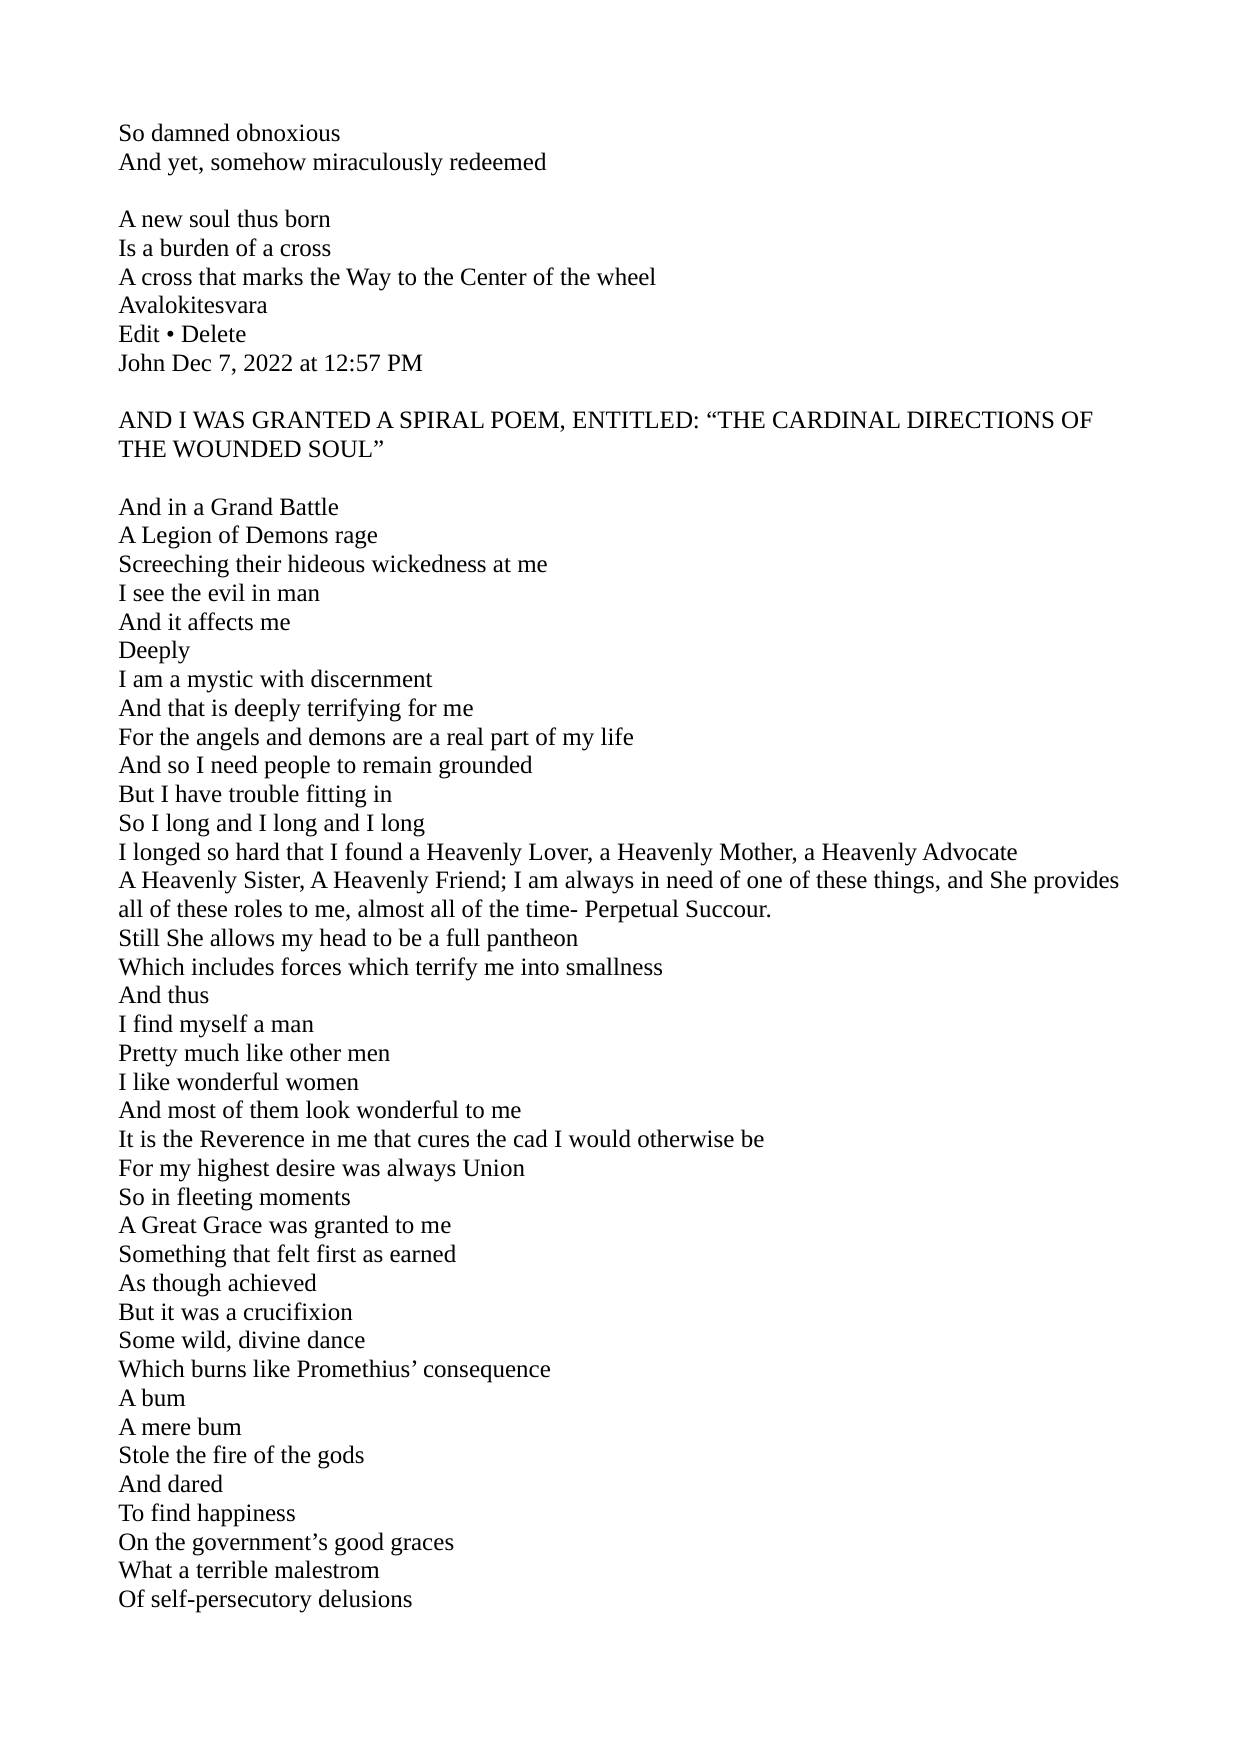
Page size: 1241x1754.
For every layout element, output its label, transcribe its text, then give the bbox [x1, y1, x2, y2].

text So damned obnoxious [118, 118, 1122, 147]
text Something that felt first as earned [118, 1239, 1122, 1268]
text And most of them look wonderful to me [118, 1096, 1122, 1124]
text But I have trouble fitting in [118, 779, 1122, 808]
text Some wild, divine dance [118, 1326, 1122, 1354]
text A Legion of Demons rage [118, 521, 1122, 549]
text A bum [118, 1383, 1122, 1412]
text A new soul thus born [118, 204, 1122, 233]
text A mere bum [118, 1412, 1122, 1441]
text Of self-persecutory delusions [118, 1584, 1122, 1613]
text Avalokitesvara [118, 291, 1122, 319]
text What a terrible malestrom [118, 1556, 1122, 1584]
text Deeply [118, 636, 1122, 664]
text John Dec 7, 2022 at 12:57 PM [118, 348, 1122, 377]
text And dared [118, 1469, 1122, 1498]
text Edit • Delete [118, 319, 1122, 348]
text Stole the fire of the gods [118, 1441, 1122, 1469]
text And it affects me [118, 607, 1122, 636]
text For my highest desire was always Union [118, 1153, 1122, 1182]
text I see the evil in man [118, 578, 1122, 607]
text I am a mystic with discernment [118, 664, 1122, 693]
text I like wonderful women [118, 1067, 1122, 1096]
text On the government’s good graces [118, 1527, 1122, 1556]
text It is the Reverence in me that cures the cad I would otherwise be [118, 1124, 1122, 1153]
text And so I need people to remain grounded [118, 751, 1122, 779]
text Which includes forces which terrify me into smallness [118, 952, 1122, 981]
text As though achieved [118, 1268, 1122, 1297]
text And thus [118, 981, 1122, 1009]
text And that is deeply terrifying for me [118, 693, 1122, 722]
text So I long and I long and I long [118, 808, 1122, 837]
text A cross that marks the Way to the Center of the wheel [118, 262, 1122, 291]
text AND I WAS GRANTED A SPIRAL POEM, ENTITLED: “THE CARDINAL DIRECTIONS OF THE WOUNDED SOUL” [118, 406, 1122, 463]
text I longed so hard that I found a Heavenly Lover, a Heavenly Mother, a Heavenly Advocate [118, 837, 1122, 866]
text To find happiness [118, 1498, 1122, 1527]
text A Heavenly Sister, A Heavenly Friend; I am always in need of one of these things, and She provides all of these roles to me, almost all of the time- Perpetual Succour. [118, 866, 1122, 923]
text A Great Grace was granted to me [118, 1211, 1122, 1239]
text Which burns like Promethius’ consequence [118, 1354, 1122, 1383]
text I find myself a man [118, 1009, 1122, 1038]
text Screeching their hideous wickedness at me [118, 549, 1122, 578]
text Is a burden of a cross [118, 233, 1122, 262]
text Still She allows my head to be a full pantheon [118, 923, 1122, 952]
text And in a Grand Battle [118, 492, 1122, 521]
text For the angels and demons are a real part of my life [118, 722, 1122, 751]
text Pretty much like other men [118, 1038, 1122, 1067]
text So in fleeting moments [118, 1182, 1122, 1211]
text And yet, somehow miraculously redeemed [118, 147, 1122, 176]
text But it was a crucifixion [118, 1297, 1122, 1326]
